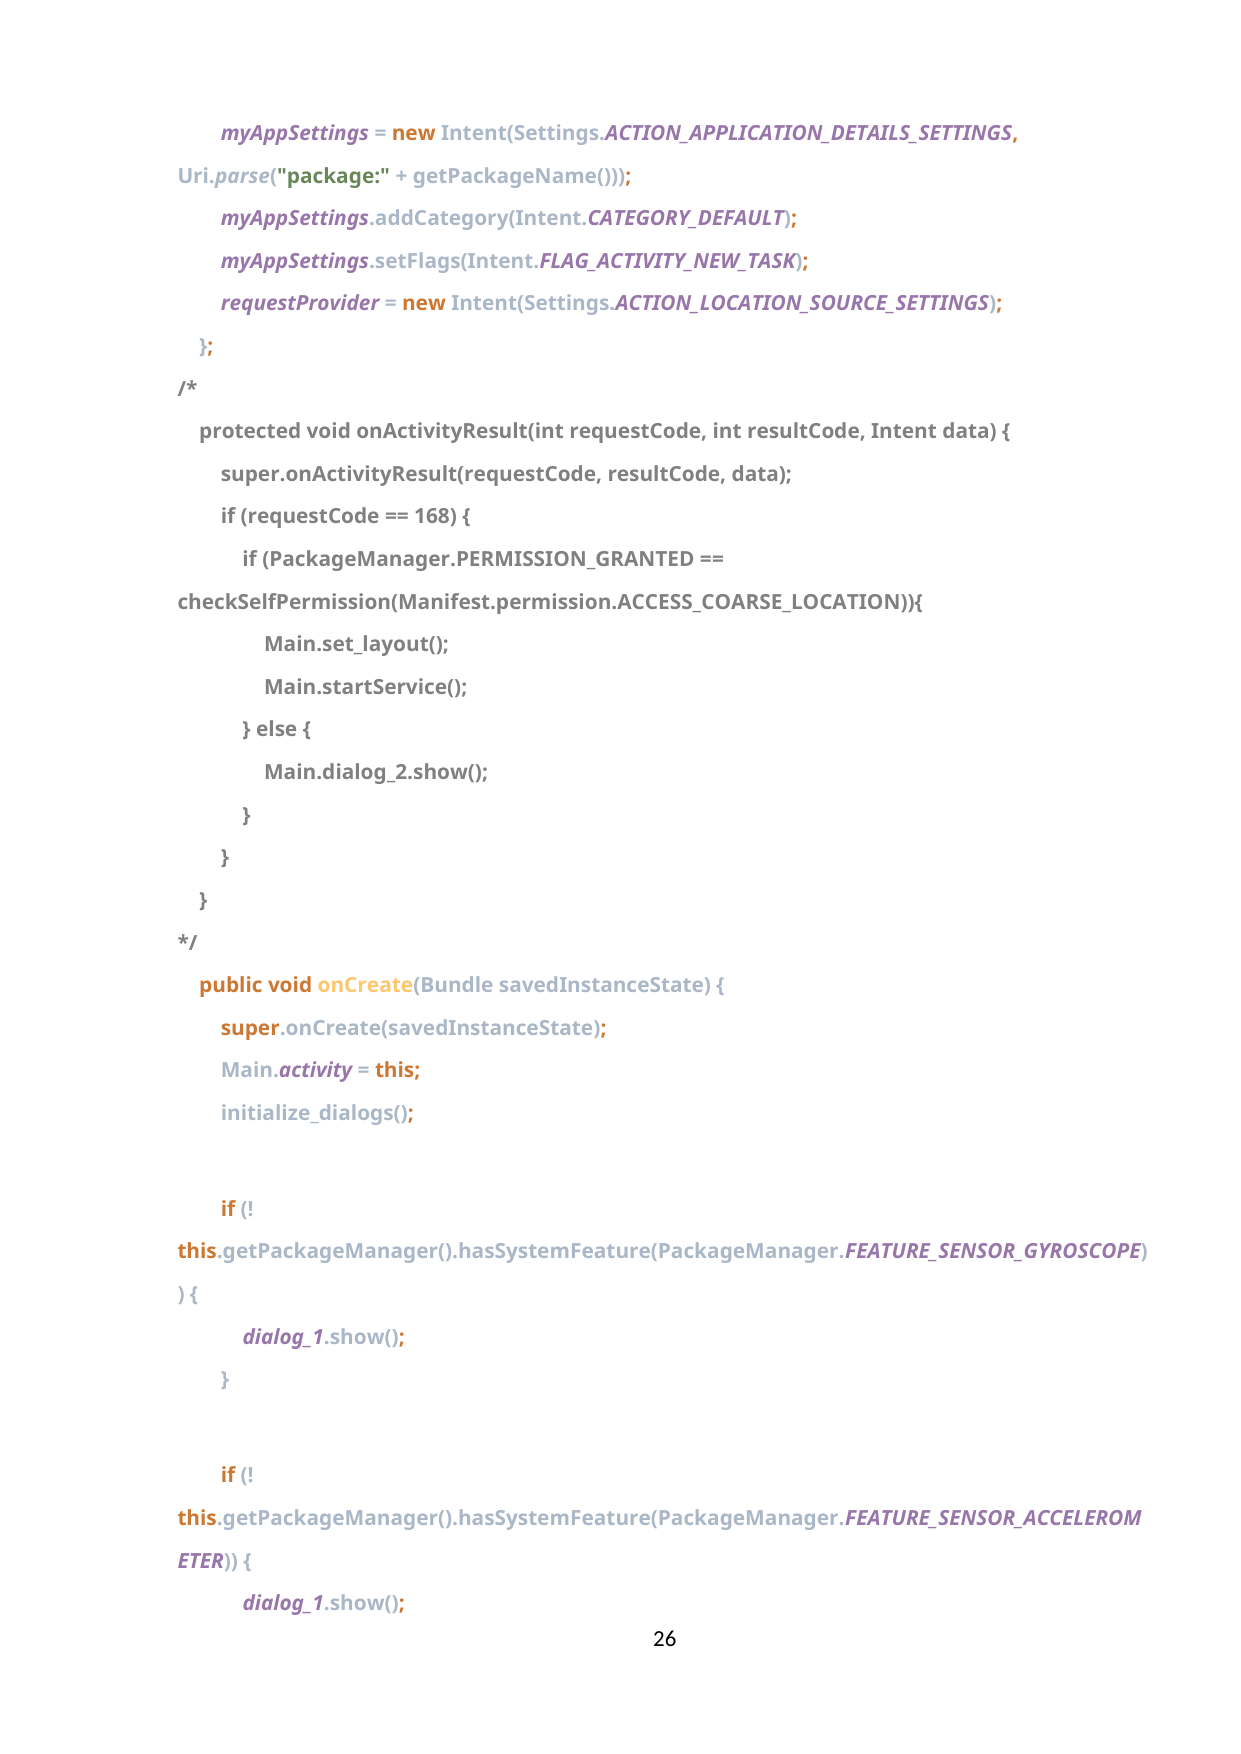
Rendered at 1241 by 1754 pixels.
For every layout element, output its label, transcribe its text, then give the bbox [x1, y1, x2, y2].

text myAppSettings = new Intent(Settings.ACTION_APPLICATION_DETAILS_SETTINGS, Uri.parse("package:" + getPackageName())); myAppSettings.addCategory(Intent.CATEGORY_DEFAULT); myAppSettings.setFlags(Intent.FLAG_ACTIVITY_NEW_TASK); requestProvider = new Intent(Settings.ACTION_LOCATION_SOURCE_SETTINGS); }; /* protected void onActivityResult(int requestCode, int resultCode, Intent data) { super.onActivityResult(requestCode, resultCode, data); if (requestCode == 168) { if (PackageManager.PERMISSION_GRANTED == checkSelfPermission(Manifest.permission.ACCESS_COARSE_LOCATION)){ Main.set_layout(); Main.startService(); } else { Main.dialog_2.show(); } } } */ public void onCreate(Bundle savedInstanceState) { super.onCreate(savedInstanceState); Main.activity = this; initialize_dialogs(); if (!this.getPackageManager().hasSystemFeature(PackageManager.FEATURE_SENSOR_GYROSCOPE)) { dialog_1.show(); } if (!this.getPackageManager().hasSystemFeature(PackageManager.FEATURE_SENSOR_ACCELEROMETER)) { dialog_1.show(); [177, 118, 1152, 1617]
